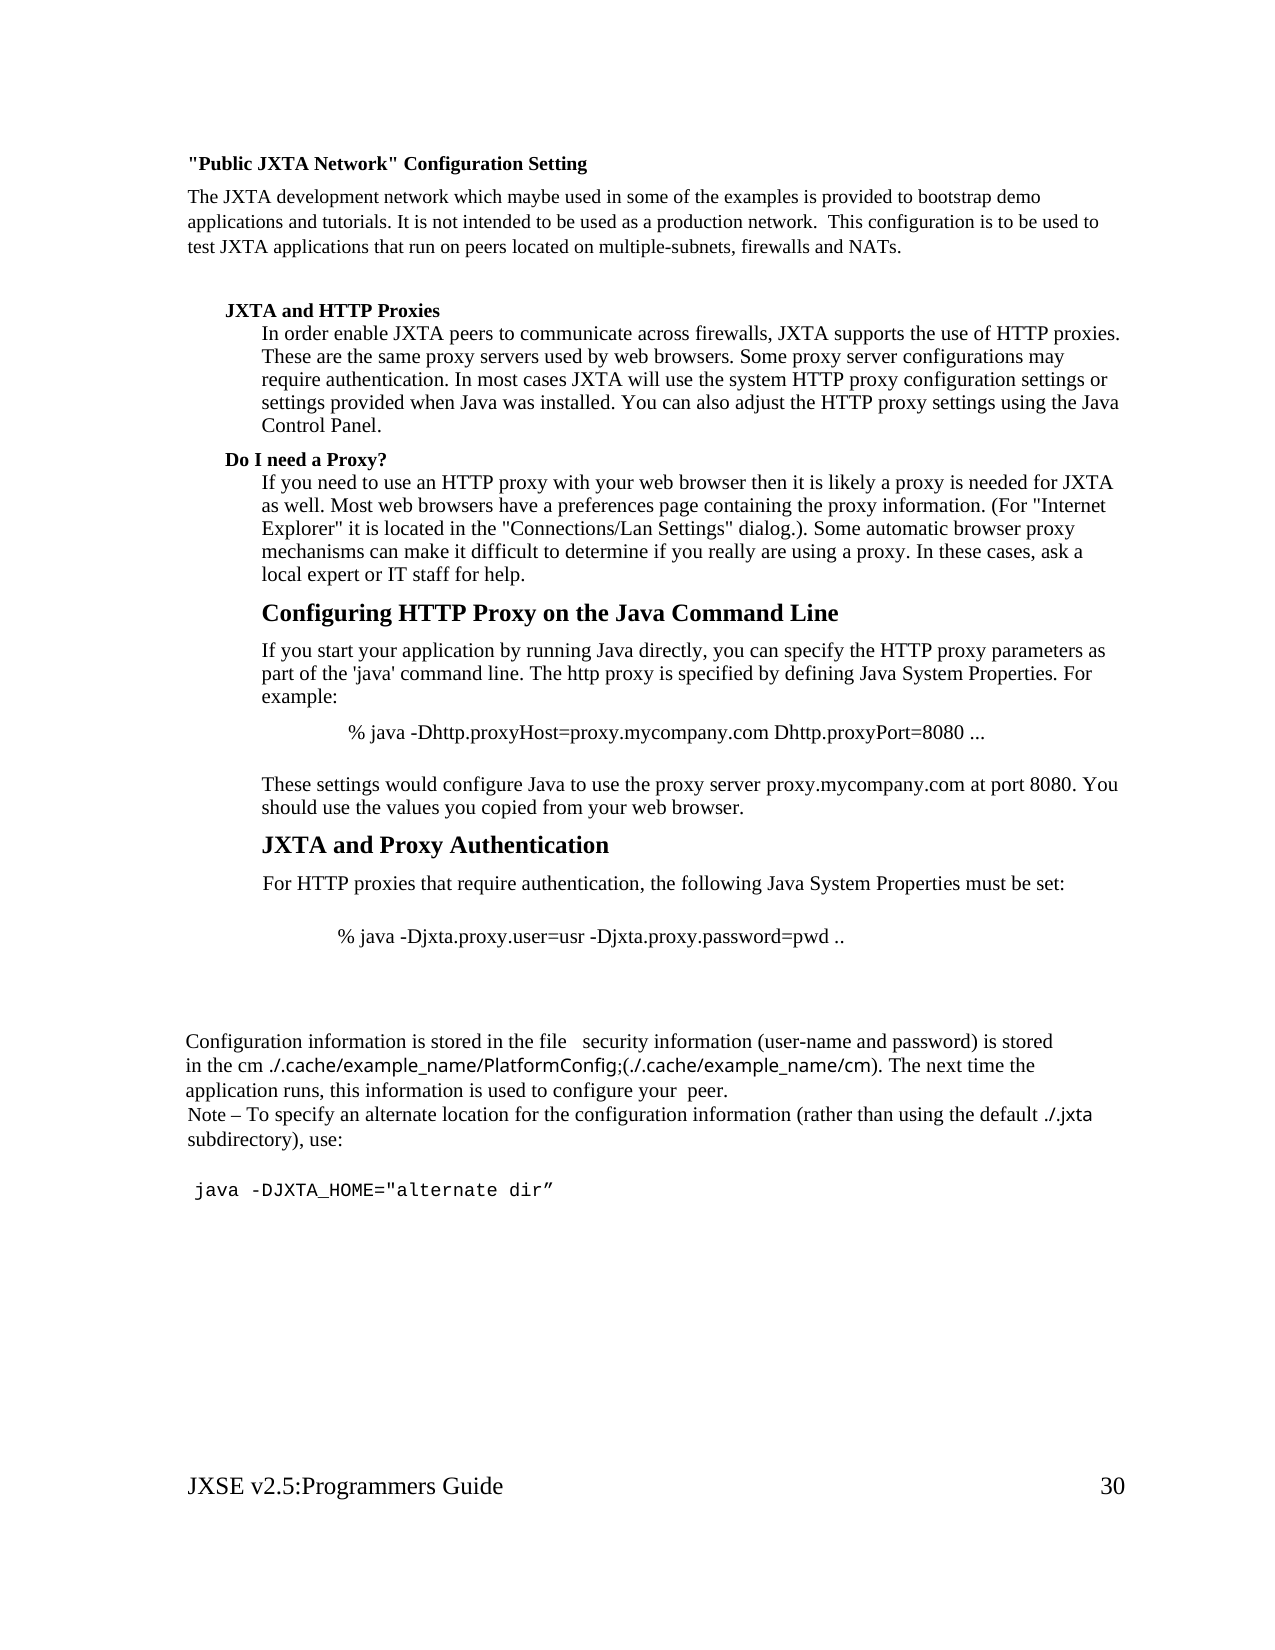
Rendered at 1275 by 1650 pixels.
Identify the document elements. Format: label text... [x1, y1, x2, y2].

list To specify an alternate location for the configuration information (rather than using the default ./.jxta subdirectory), use: java -DJXTA_HOME="alternate dir” [187, 1101, 1125, 1201]
text Do I need a Proxy? [225, 449, 1125, 471]
text Configuring HTTP Proxy on the Java Command Line [261, 599, 1125, 626]
text The JXTA development network which maybe used in some of the examples is provided to bootstrap demo applications and tutorials. It is not intended to be used as a production network. This configuration is to be used to test JXTA applications that run on peers located on multiple-subnets, firewalls and NATs. [187, 183, 1125, 258]
text Configuration information is stored in the file security information (user-name and password) is stored in the cm ./.cache/example_name/PlatformConfig;(./.cache/example_name/cm). The next time the application runs, this information is used to configure your peer. [185, 1030, 1063, 1101]
text If you start your application by running Java directly, you can specify the HTTP proxy parameters as part of the 'java' command line. The http proxy is specified by defining Java System Properties. For example: [261, 639, 1125, 708]
text % java -Djxta.proxy.user=usr -Djxta.proxy.password=pwd .. [337, 925, 1125, 948]
text In order enable JXTA peers to communicate across firewalls, JXTA supports the use of HTTP proxies. These are the same proxy servers used by web browsers. Some proxy server configurations may require authentication. In most cases JXTA will use the system HTTP proxy configuration settings or settings provided when Java was installed. You can also adjust the HTTP proxy settings using the Java Control Panel. [261, 322, 1125, 437]
text JXTA and HTTP Proxies [225, 300, 1125, 322]
text For HTTP proxies that require authentication, the following Java System Properties must be set: [262, 872, 1125, 895]
text These settings would configure Java to use the proxy server proxy.mycompany.com at port 8080. You should use the values you copied from your web browser. [261, 773, 1125, 819]
text "Public JXTA Network" Configuration Setting [187, 150, 1125, 175]
text JXTA and Proxy Authentication [261, 832, 1125, 859]
text If you need to use an HTTP proxy with your web browser then it is likely a proxy is needed for JXTA as well. Most web browsers have a preferences page containing the proxy information. (For "Internet Explorer" it is located in the "Connections/Lan Settings" dialog.). Some automatic browser proxy mechanisms can make it difficult to determine if you really are using a proxy. In these cases, ask a local expert or IT staff for help. [261, 471, 1125, 586]
text % java -Dhttp.proxyHost=proxy.mycompany.com Dhttp.proxyPort=8080 ... [337, 721, 1125, 743]
